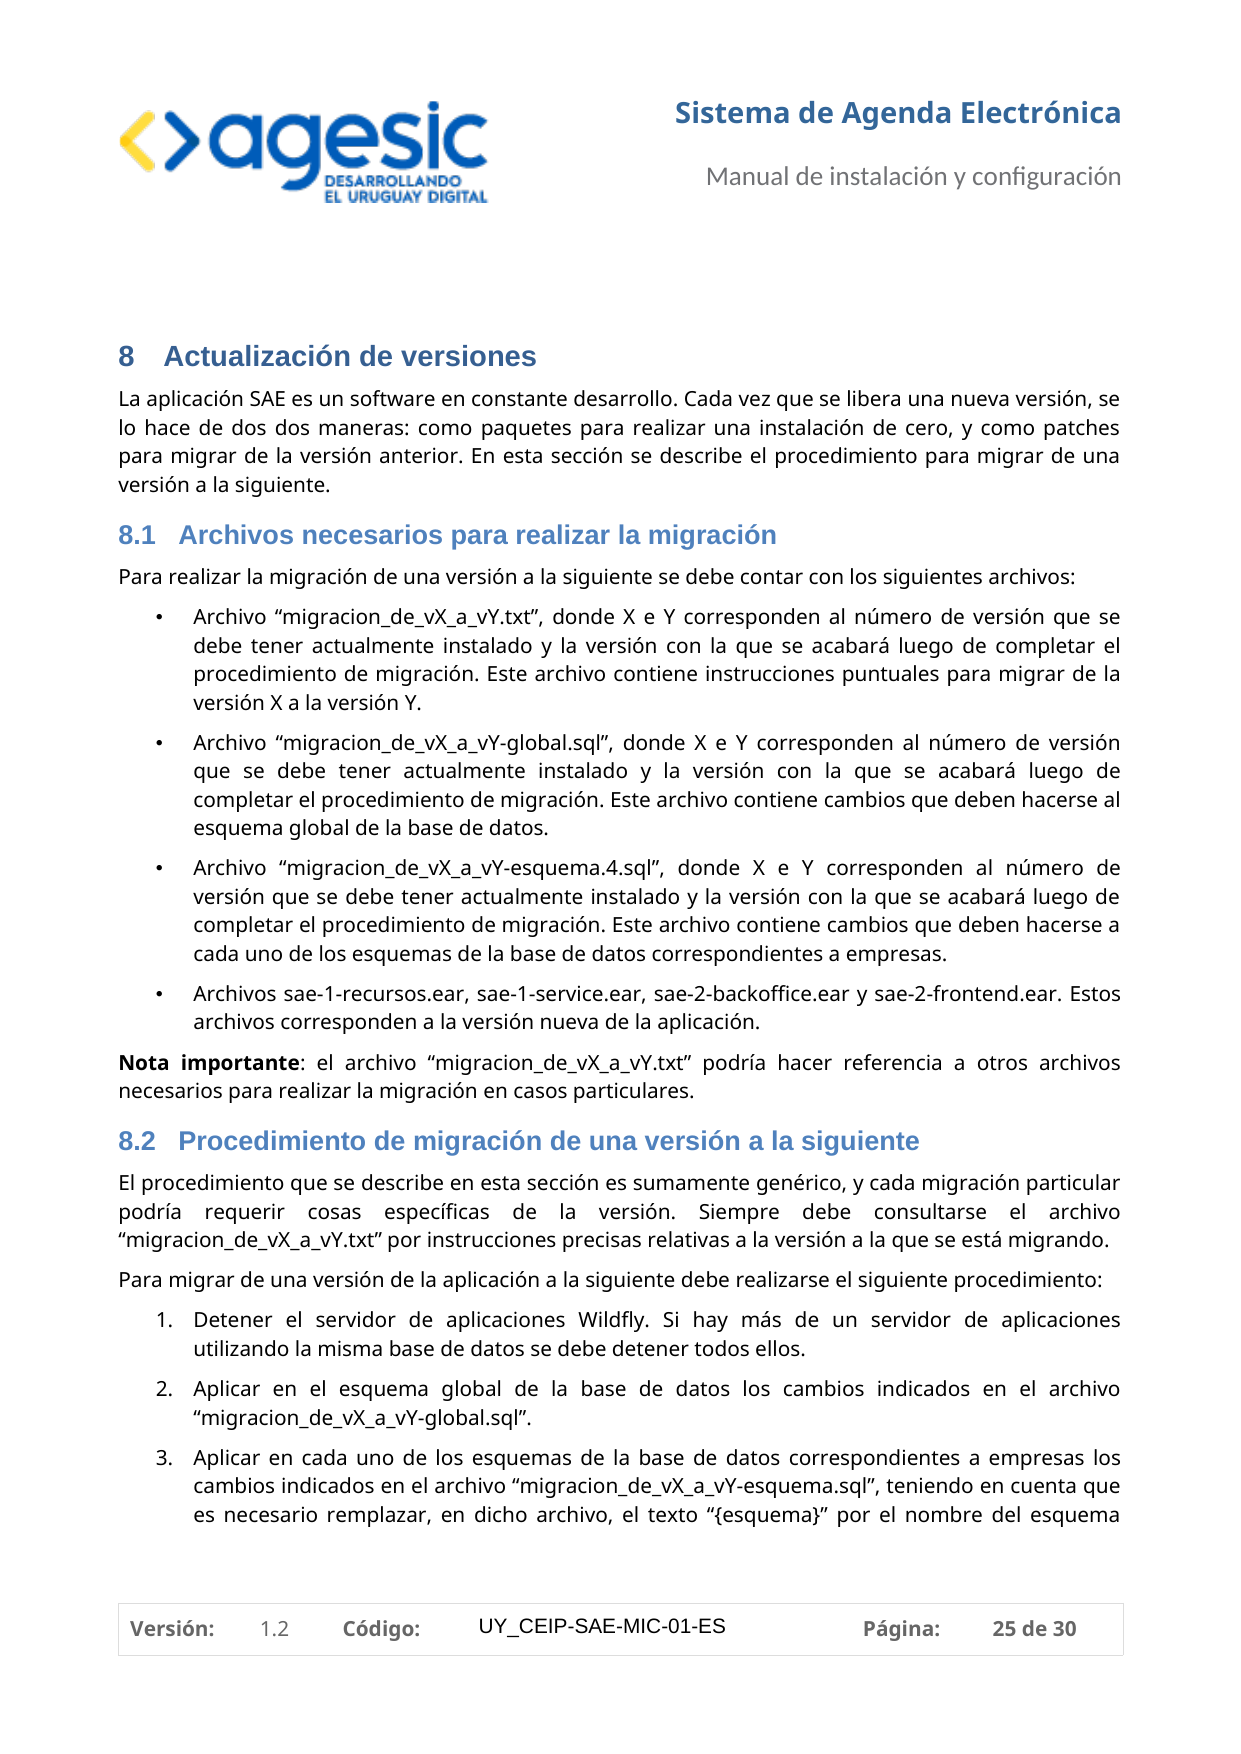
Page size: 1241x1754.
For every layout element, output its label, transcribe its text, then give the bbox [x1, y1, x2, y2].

subtitle Procedimiento de migración de una versión a la siguiente [118, 1125, 1122, 1157]
text Para realizar la migración de una versión a la siguiente se debe contar con los siguientes archivos: [118, 562, 1122, 591]
list Archivo “migracion_de_vX_a_vY-esquema.4.sql”, donde X e Y corresponden al número de versión que se debe tener actualmente instalado y la versión con la que se acabará luego de completar el procedimiento de migración. Este archivo contiene cambios que deben hacerse a cada uno de los esquemas de la base de datos correspondientes a empresas. [156, 853, 1122, 967]
subtitle Actualización de versiones [118, 339, 1122, 373]
list Aplicar en cada uno de los esquemas de la base de datos correspondientes a empresas los cambios indicados en el archivo “migracion_de_vX_a_vY-esquema.sql”, teniendo en cuenta que es necesario remplazar, en dicho archivo, el texto “{esquema}” por el nombre del esquema [156, 1443, 1122, 1528]
subtitle Archivos necesarios para realizar la migración [118, 519, 1122, 550]
list Detener el servidor de aplicaciones Wildfly. Si hay más de un servidor de aplicaciones utilizando la misma base de datos se debe detener todos ellos. [156, 1306, 1122, 1362]
picture [119, 101, 489, 203]
list Archivo “migracion_de_vX_a_vY.txt”, donde X e Y corresponden al número de versión que se debe tener actualmente instalado y la versión con la que se acabará luego de completar el procedimiento de migración. Este archivo contiene instrucciones puntuales para migrar de la versión X a la versión Y. [156, 602, 1122, 716]
text Nota importante: el archivo “migracion_de_vX_a_vY.txt” podría hacer referencia a otros archivos necesarios para realizar la migración en casos particulares. [118, 1048, 1122, 1104]
list Archivos sae-1-recursos.ear, sae-1-service.ear, sae-2-backoffice.ear y sae-2-frontend.ear. Estos archivos corresponden a la versión nueva de la aplicación. [156, 979, 1122, 1036]
text Para migrar de una versión de la aplicación a la siguiente debe realizarse el siguiente procedimiento: [118, 1265, 1122, 1294]
list Aplicar en el esquema global de la base de datos los cambios indicados en el archivo “migracion_de_vX_a_vY-global.sql”. [156, 1374, 1122, 1431]
list Archivo “migracion_de_vX_a_vY-global.sql”, donde X e Y corresponden al número de versión que se debe tener actualmente instalado y la versión con la que se acabará luego de completar el procedimiento de migración. Este archivo contiene cambios que deben hacerse al esquema global de la base de datos. [156, 728, 1122, 842]
text El procedimiento que se describe en esta sección es sumamente genérico, y cada migración particular podría requerir cosas específicas de la versión. Siempre debe consultarse el archivo “migracion_de_vX_a_vY.txt” por instrucciones precisas relativas a la versión a la que se está migrando. [118, 1168, 1122, 1254]
text La aplicación SAE es un software en constante desarrollo. Cada vez que se libera una nueva versión, se lo hace de dos dos maneras: como paquetes para realizar una instalación de cero, y como patches para migrar de la versión anterior. En esta sección se describe el procedimiento para migrar de una versión a la siguiente. [118, 384, 1122, 498]
